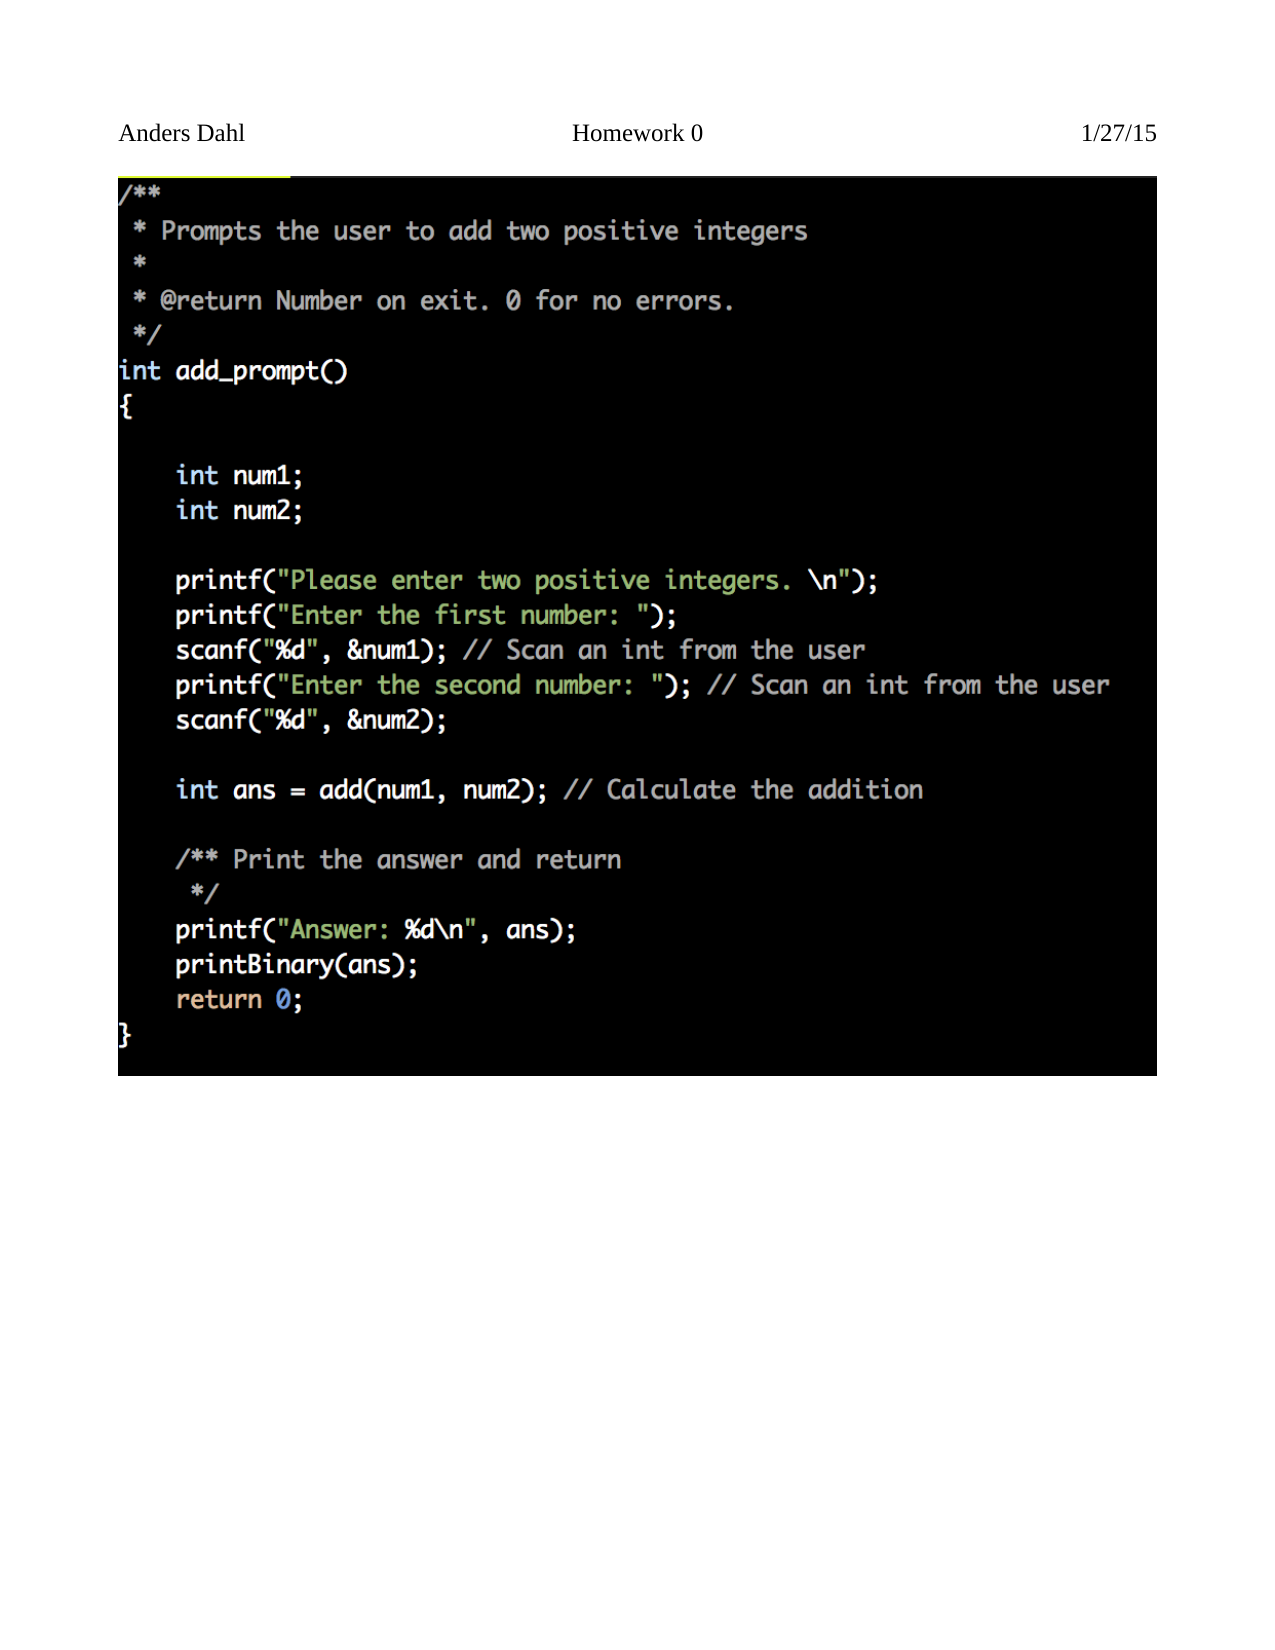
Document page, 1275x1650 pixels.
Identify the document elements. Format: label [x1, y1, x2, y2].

picture [118, 176, 1157, 1076]
